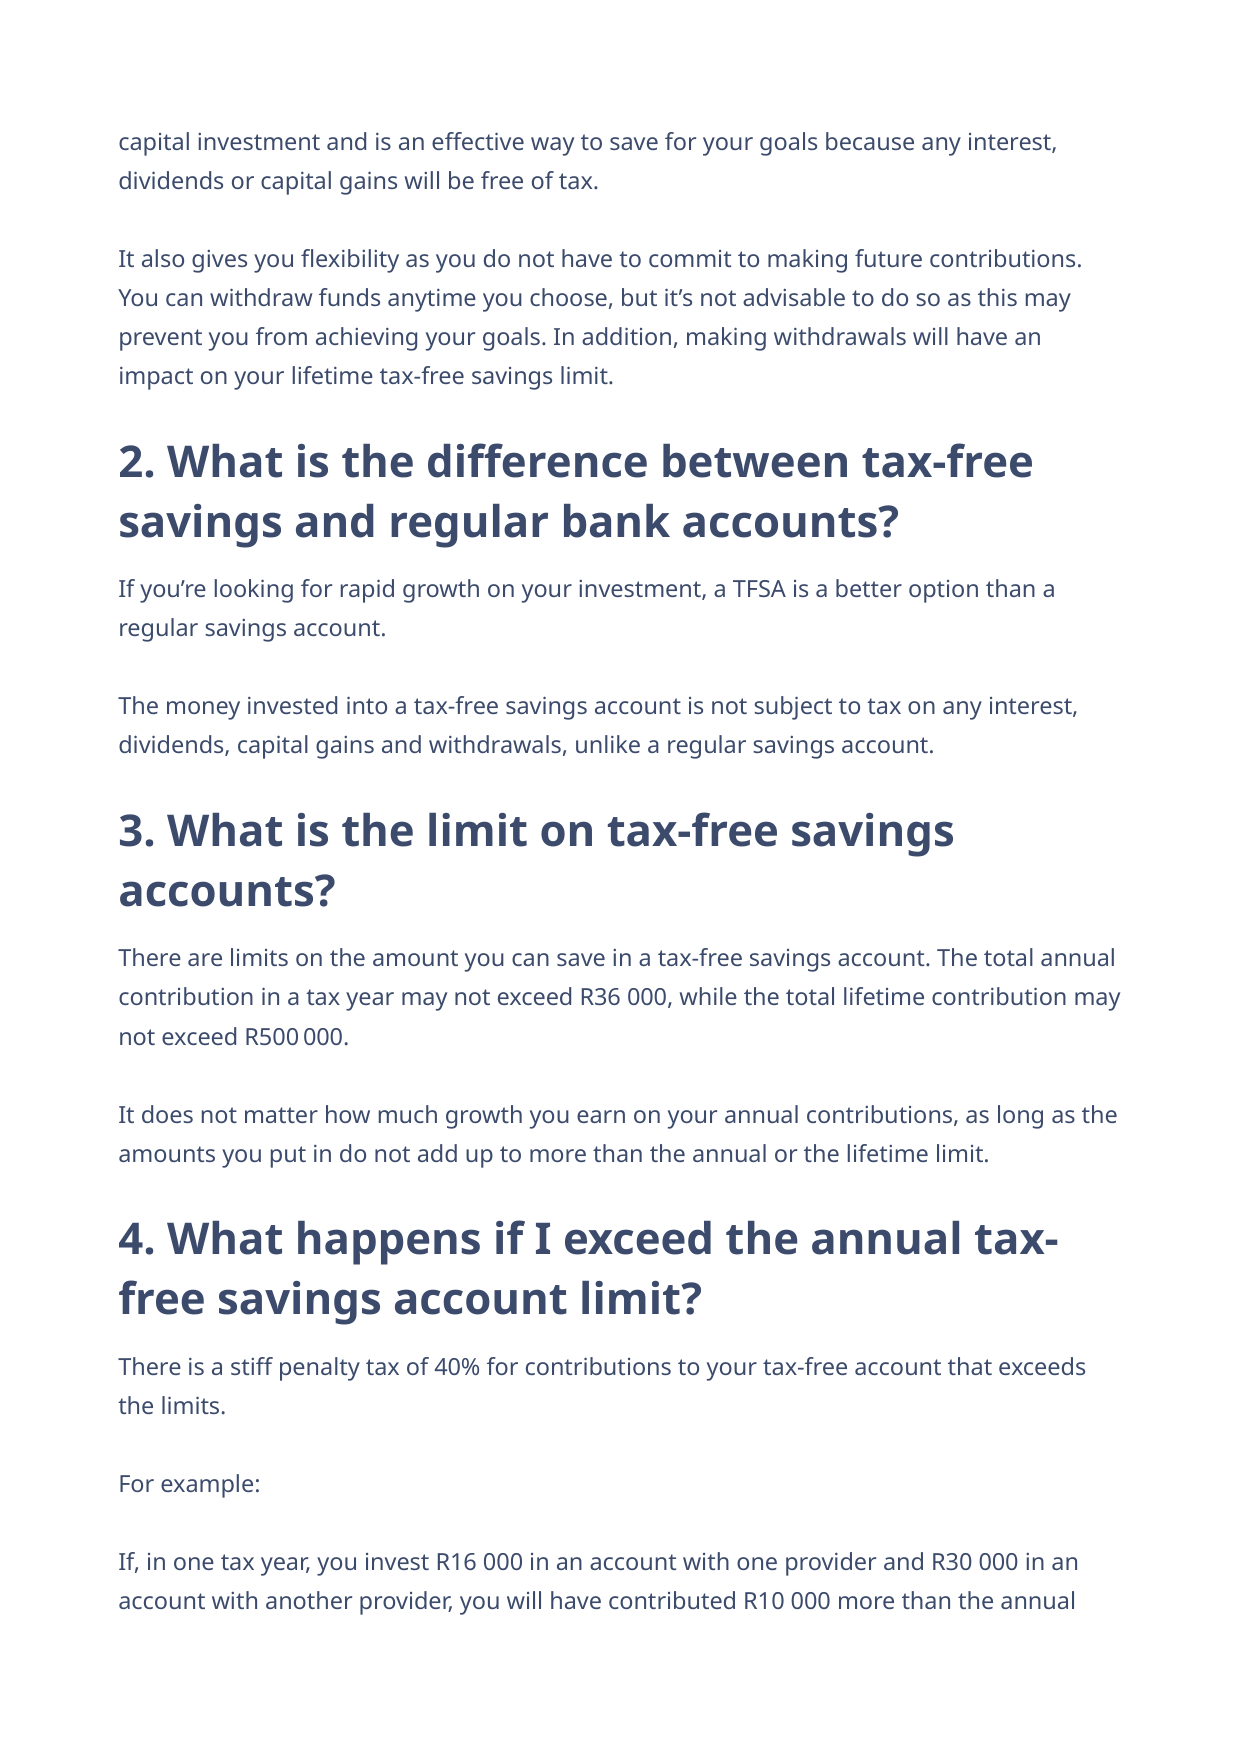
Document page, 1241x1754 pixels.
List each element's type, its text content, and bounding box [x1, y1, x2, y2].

subtitle 2. What is the difference between tax-free savings and regular bank accounts? [118, 431, 1122, 550]
text It does not matter how much growth you earn on your annual contributions, as long as the amounts you put in do not add up to more than the annual or the lifetime limit. [118, 1091, 1122, 1169]
text It also gives you flexibility as you do not have to commit to making future contributions. You can withdraw funds anytime you choose, but it’s not advisable to do so as this may prevent you from achieving your goals. In addition, making withdrawals will have an impact on your lifetime tax-free savings limit. [118, 235, 1122, 392]
subtitle 4. What happens if I exceed the annual tax-free savings account limit? [118, 1208, 1122, 1327]
text There is a stiff penalty tax of 40% for contributions to your tax-free account that exceeds the limits. [118, 1343, 1122, 1421]
text There are limits on the amount you can save in a tax-free savings account. The total annual contribution in a tax year may not exceed R36 000, while the total lifetime contribution may not exceed R500 000. [118, 934, 1122, 1052]
text For example: [118, 1460, 1122, 1499]
text The money invested into a tax-free savings account is not subject to tax on any interest, dividends, capital gains and withdrawals, unlike a regular savings account. [118, 683, 1122, 761]
text If you’re looking for rapid growth on your investment, a TFSA is a better option than a regular savings account. [118, 565, 1122, 643]
text If, in one tax year, you invest R16 000 in an account with one provider and R30 000 in an account with another provider, you will have contributed R10 000 more than the annual [118, 1538, 1122, 1616]
subtitle 3. What is the limit on tax-free savings accounts? [118, 800, 1122, 919]
text capital investment and is an effective way to save for your goals because any interest, dividends or capital gains will be free of tax. [118, 118, 1122, 196]
